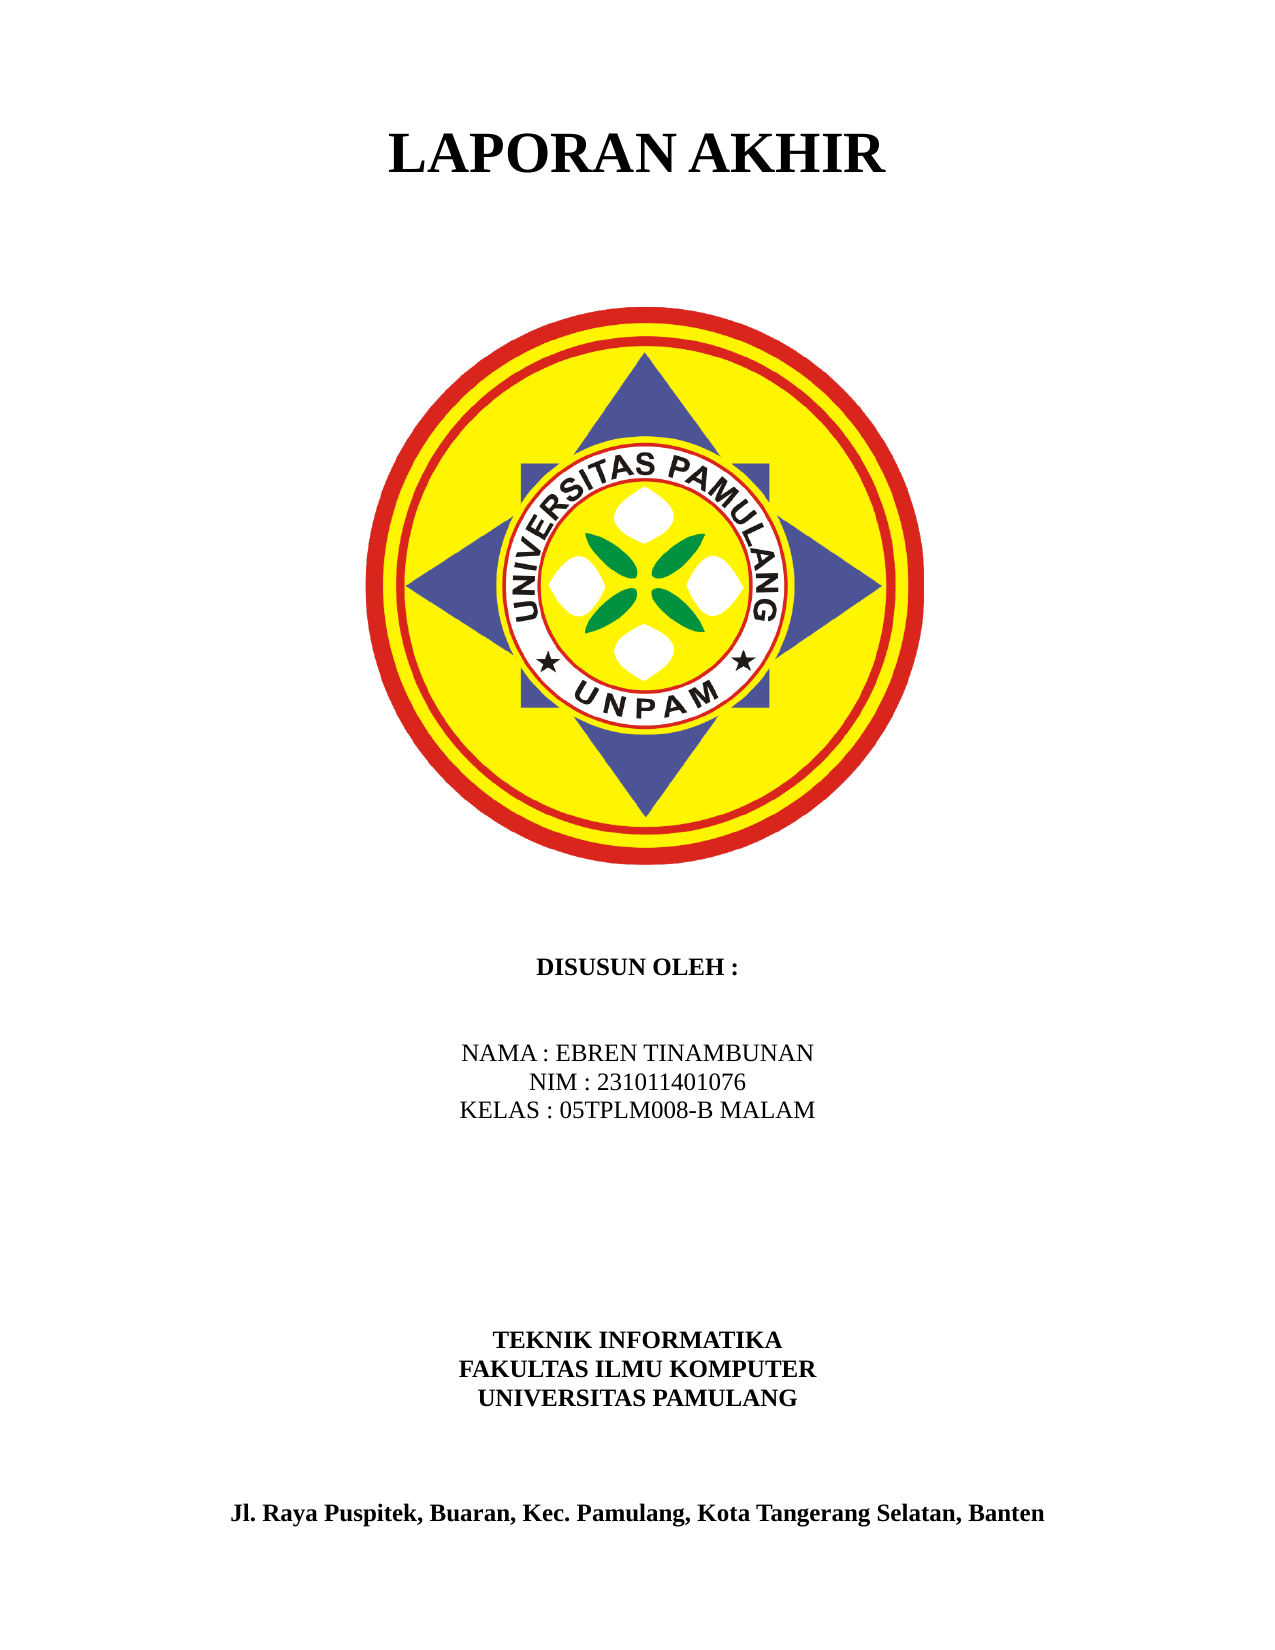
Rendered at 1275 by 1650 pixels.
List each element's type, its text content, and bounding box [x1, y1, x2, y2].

picture [365, 307, 924, 865]
text Jl. Raya Puspitek, Buaran, Kec. Pamulang, Kota Tangerang Selatan, Banten [118, 1498, 1157, 1527]
text TEKNIK INFORMATIKA [118, 1326, 1157, 1354]
text LAPORAN AKHIR [118, 118, 1157, 185]
text FAKULTAS ILMU KOMPUTER [118, 1354, 1157, 1383]
text NAMA : EBREN TINAMBUNAN [118, 1038, 1157, 1067]
text DISUSUN OLEH : [118, 952, 1157, 981]
text UNIVERSITAS PAMULANG [118, 1383, 1157, 1412]
text NIM : 231011401076 [118, 1067, 1157, 1096]
text KELAS : 05TPLM008-B MALAM [118, 1096, 1157, 1124]
